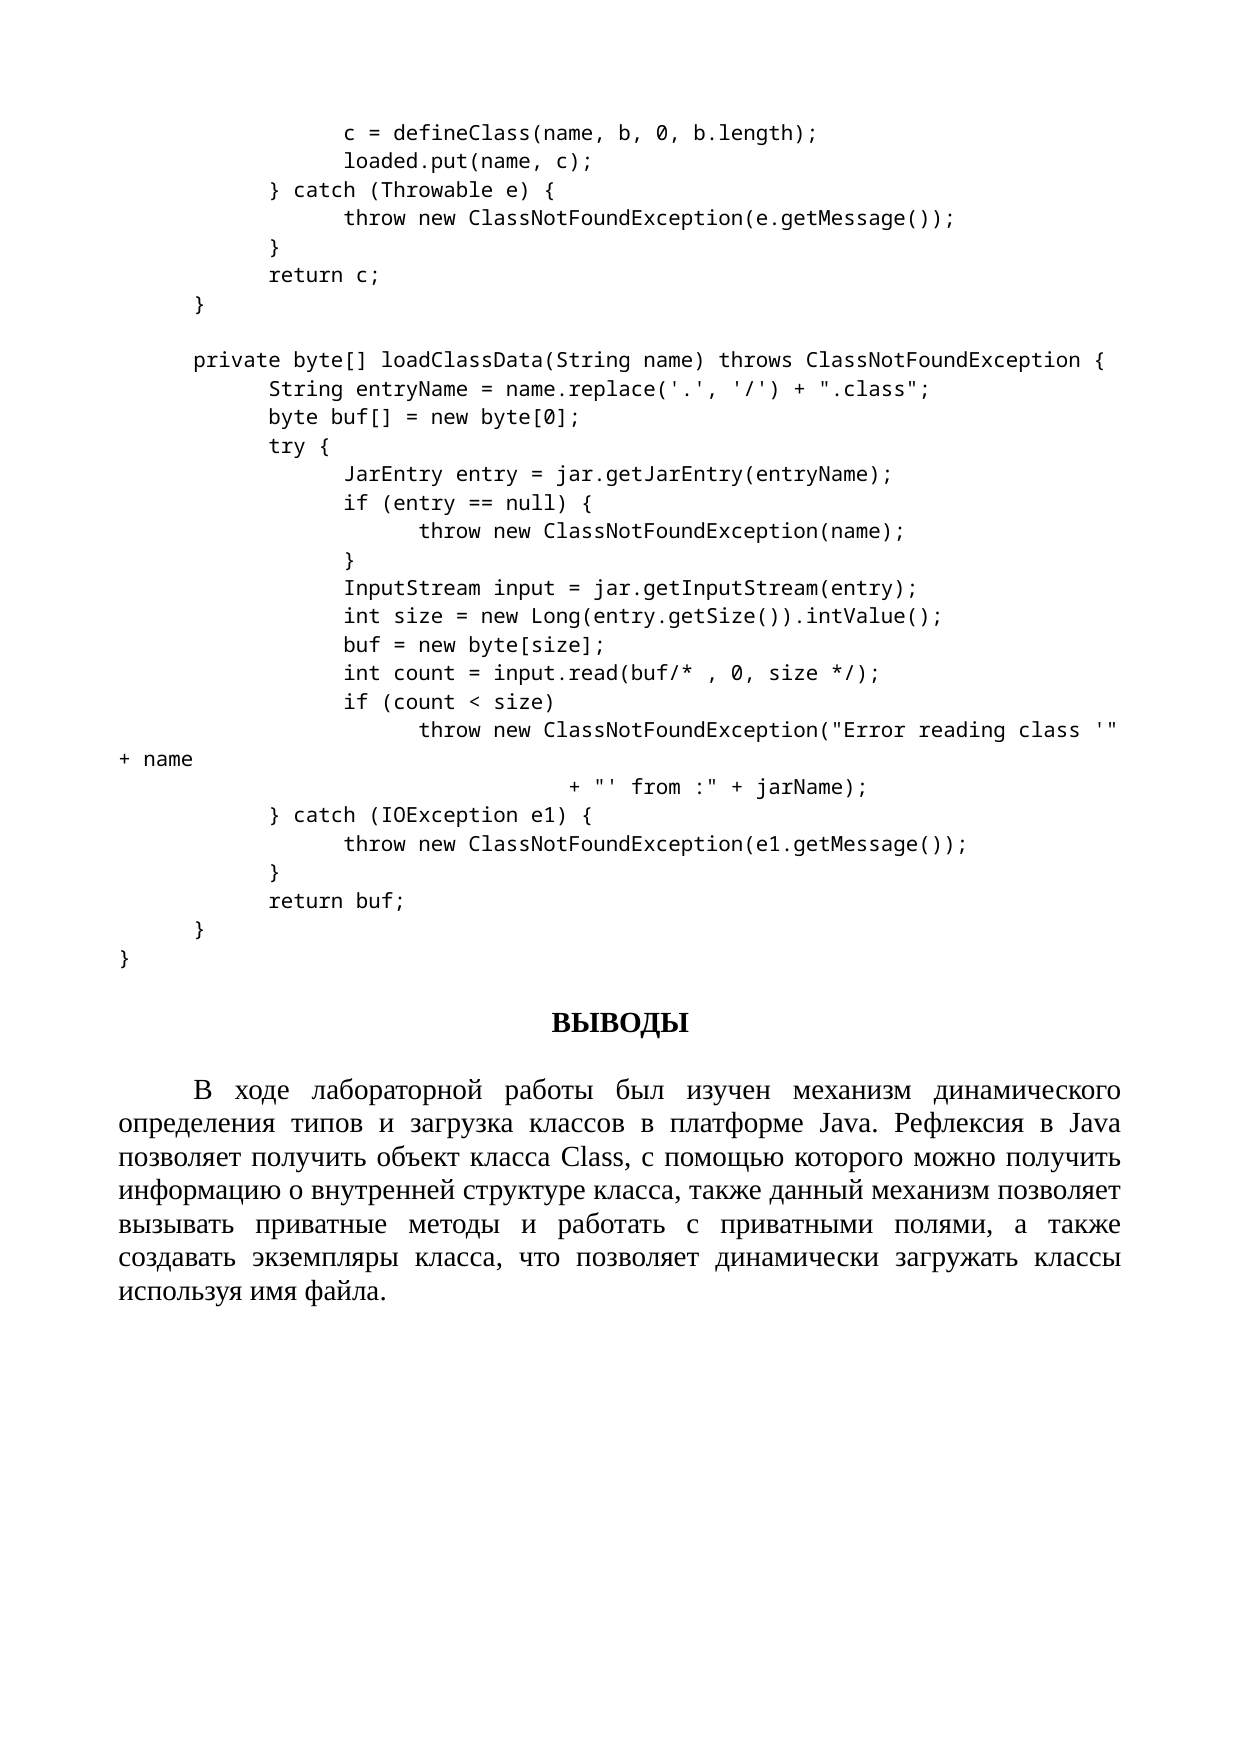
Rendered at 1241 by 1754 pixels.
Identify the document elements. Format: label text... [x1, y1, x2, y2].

text } [118, 857, 1122, 886]
text throw new ClassNotFoundException(e1.getMessage()); [118, 829, 1122, 857]
text } catch (IOException e1) { [118, 801, 1122, 829]
text } [118, 914, 1122, 943]
text JarEntry entry = jar.getJarEntry(entryName); [118, 459, 1122, 488]
text } [118, 943, 1122, 971]
text private byte[] loadClassData(String name) throws ClassNotFoundException { [118, 346, 1122, 374]
text } [118, 232, 1122, 260]
text try { [118, 431, 1122, 459]
text String entryName = name.replace('.', '/') + ".class"; [118, 374, 1122, 402]
text В ходе лабораторной работы был изучен механизм динамического определения типов и загрузка классов в платформе Java. Рефлексия в Java позволяет получить объект класса Class, с помощью которого можно получить информацию о внутренней структуре класса, также данный механизм позволяет вызывать приватные методы и работать с приватными полями, а также создавать экземпляры класса, что позволяет динамически загружать классы используя имя файла. [118, 1072, 1122, 1307]
text throw new ClassNotFoundException("Error reading class '" + name [118, 715, 1122, 772]
text return c; [118, 260, 1122, 289]
text if (count < size) [118, 687, 1122, 715]
text loaded.put(name, c); [118, 147, 1122, 175]
text } [118, 545, 1122, 573]
text + "' from :" + jarName); [118, 772, 1122, 801]
text int size = new Long(entry.getSize()).intValue(); [118, 602, 1122, 630]
text } [118, 289, 1122, 317]
text if (entry == null) { [118, 488, 1122, 516]
text throw new ClassNotFoundException(e.getMessage()); [118, 203, 1122, 232]
text byte buf[] = new byte[0]; [118, 402, 1122, 431]
text InputStream input = jar.getInputStream(entry); [118, 573, 1122, 602]
text int count = input.read(buf/* , 0, size */); [118, 658, 1122, 687]
text c = defineClass(name, b, 0, b.length); [118, 118, 1122, 147]
text ВЫВОДЫ [118, 1005, 1122, 1038]
text buf = new byte[size]; [118, 630, 1122, 658]
text return buf; [118, 886, 1122, 914]
text } catch (Throwable e) { [118, 175, 1122, 203]
text throw new ClassNotFoundException(name); [118, 516, 1122, 545]
